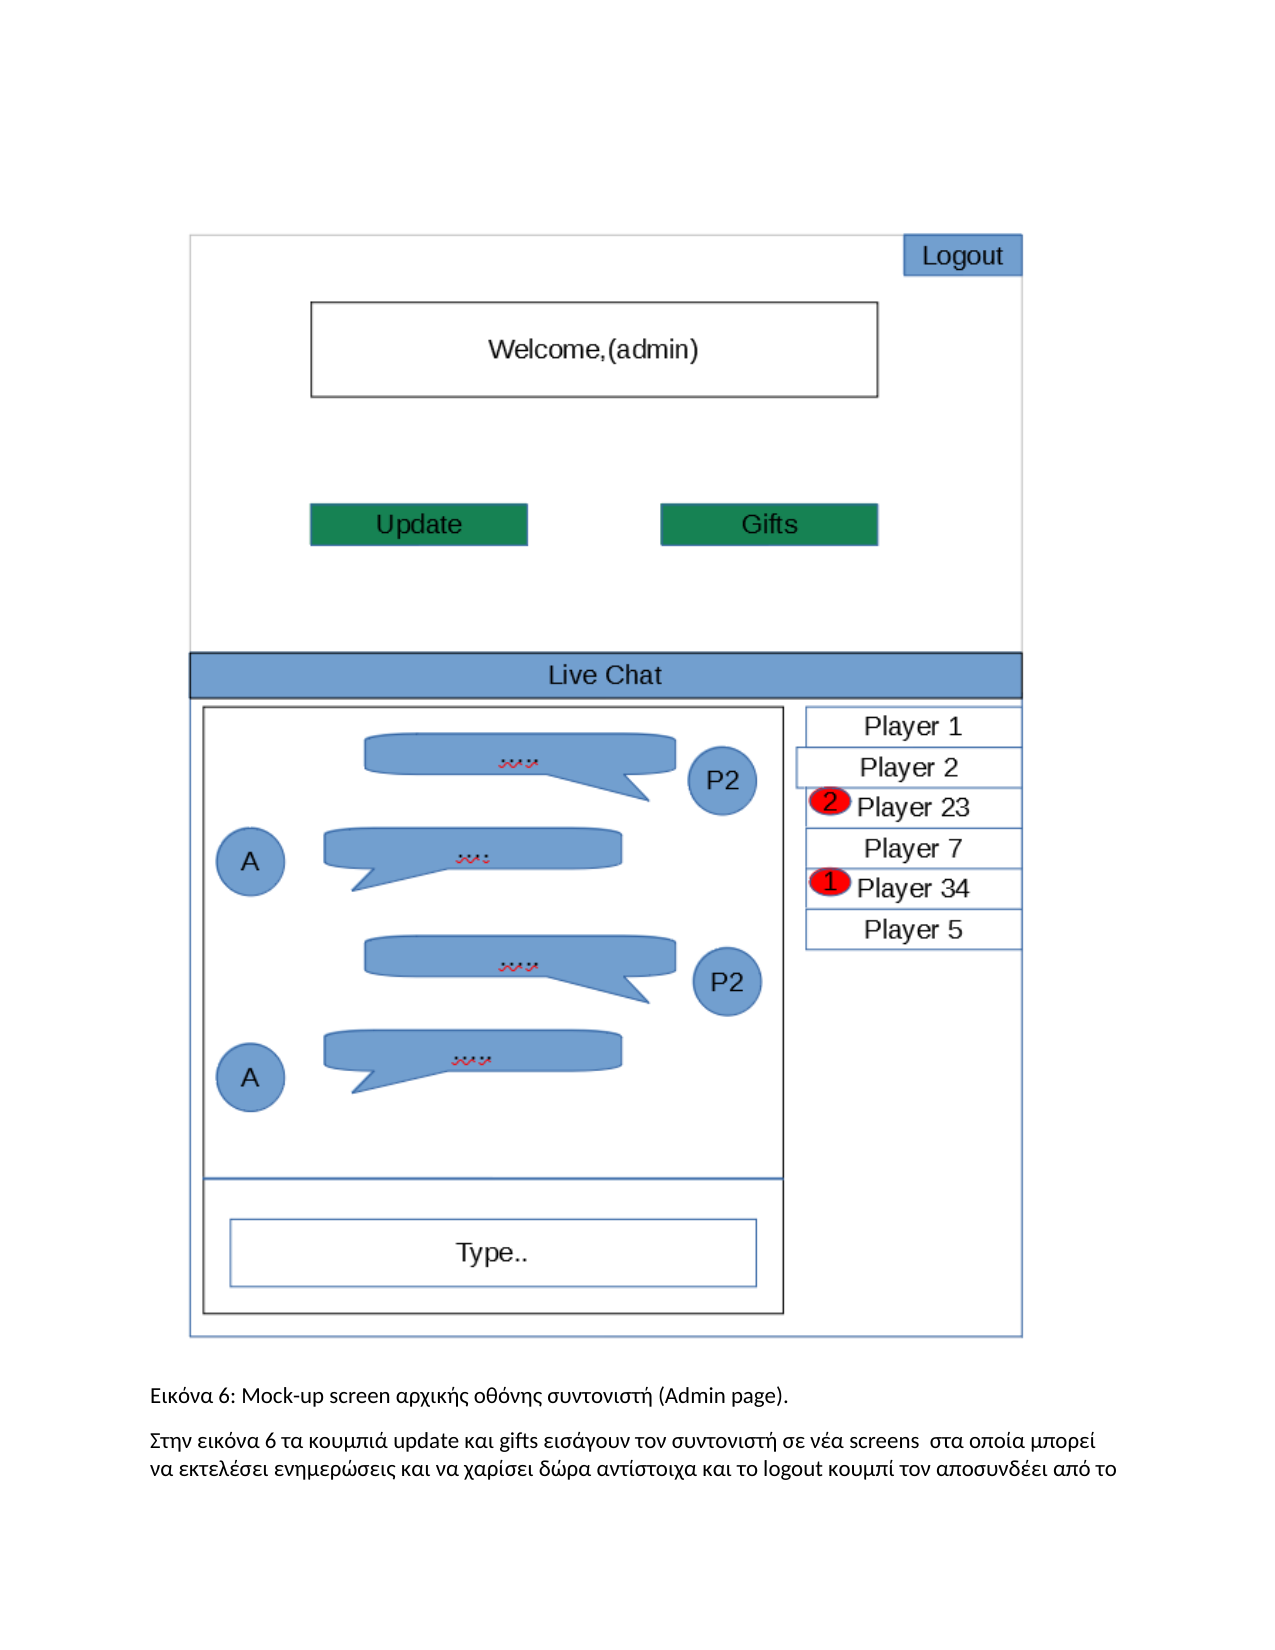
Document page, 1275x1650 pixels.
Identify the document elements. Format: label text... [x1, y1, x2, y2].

text Στην εικόνα 6 τα κουμπιά update και gifts εισάγουν τον συντονιστή σε νέα screens στα οποία μπορεί να εκτελέσει ενημερώσεις και να χαρίσει δώρα αντίστοιχα και το logout κουμπί τον αποσυνδέει από το [150, 1426, 1125, 1483]
text Εικόνα 6: Mock-up screen αρχικής οθόνης συντονιστή (Admin page). [150, 1381, 1125, 1409]
